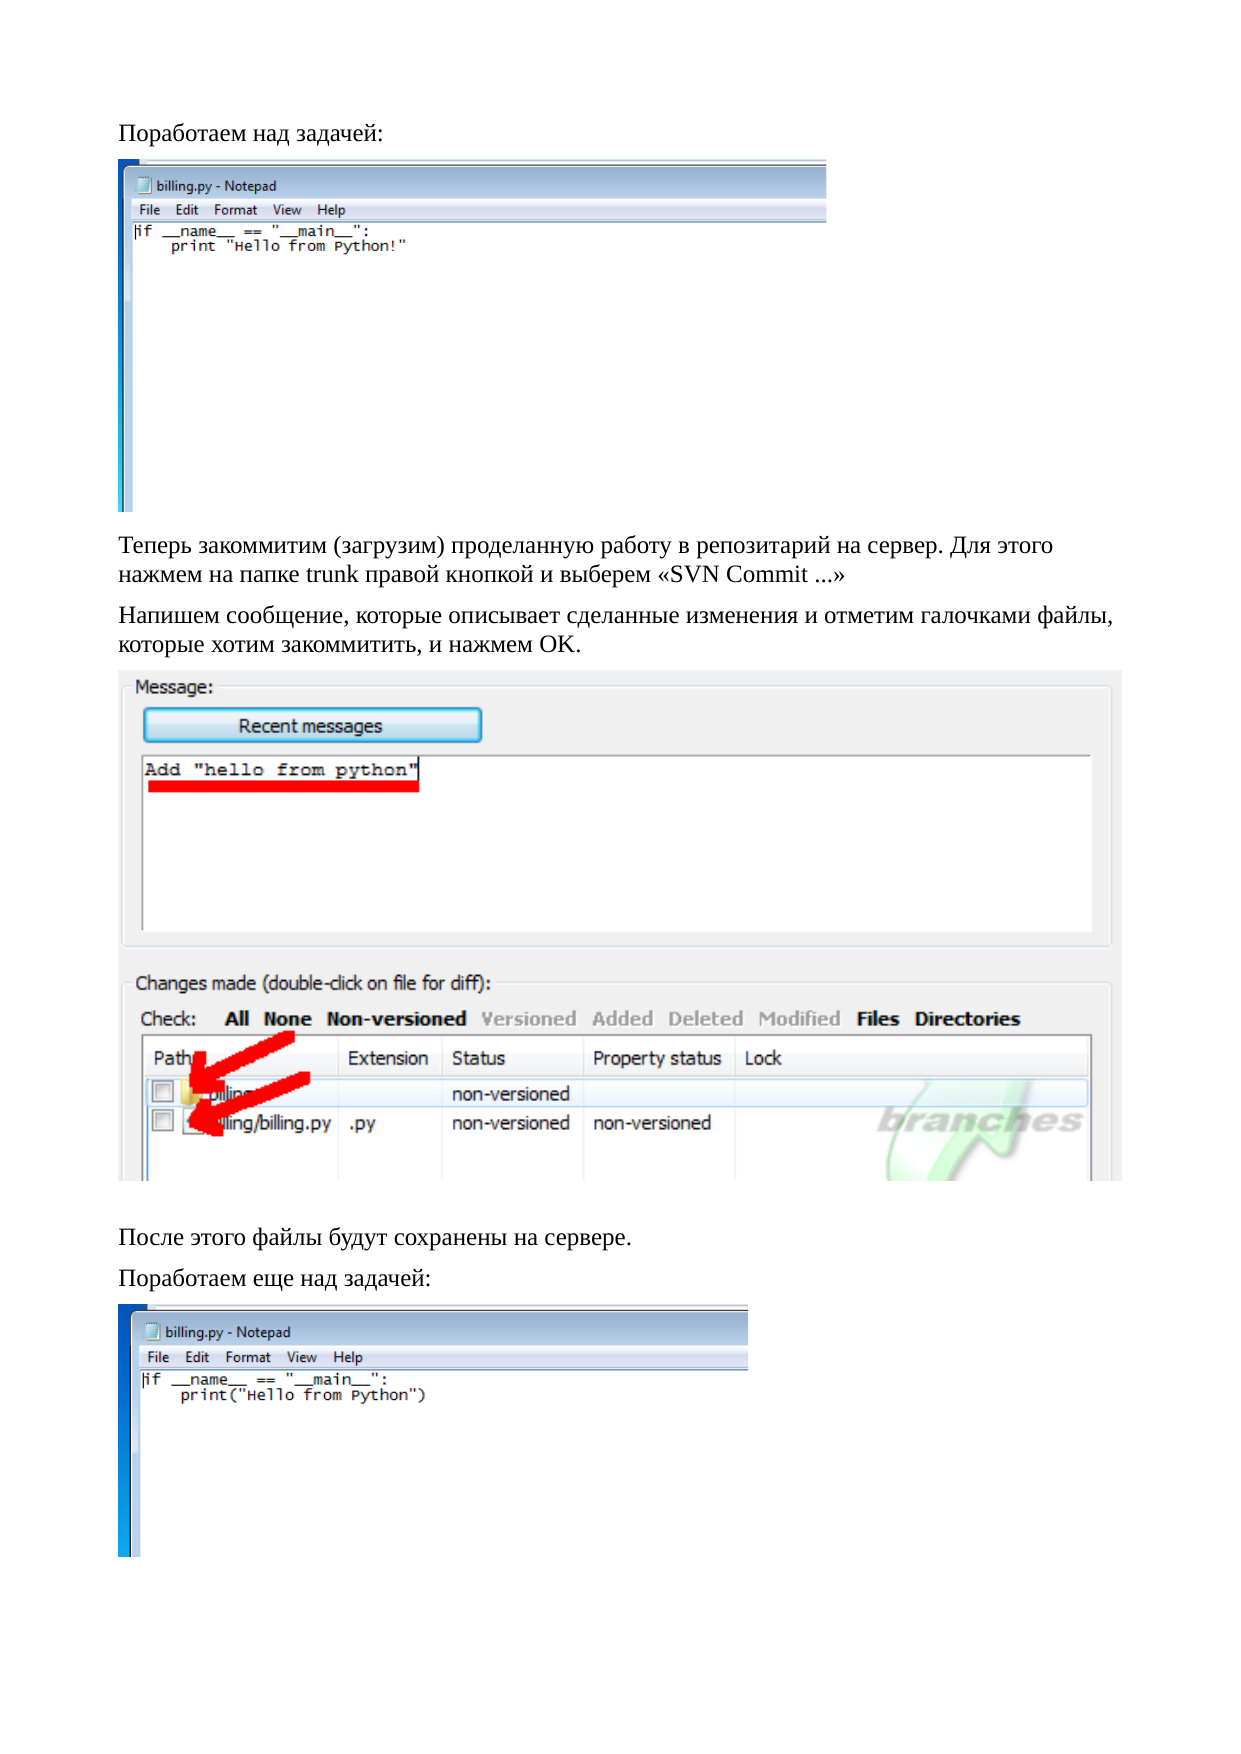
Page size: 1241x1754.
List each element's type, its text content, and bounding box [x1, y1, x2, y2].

picture [118, 670, 1123, 1181]
text Напишем сообщение, которые описывает сделанные изменения и отметим галочками файлы, которые хотим закоммитить, и нажмем OK. [118, 601, 1122, 658]
picture [118, 159, 827, 512]
picture [118, 1304, 749, 1557]
text Теперь закоммитим (загрузим) проделанную работу в репозитарий на сервер. Для этого нажмем на папке trunk правой кнопкой и выберем «SVN Commit ...» [118, 531, 1122, 588]
text После этого файлы будут сохранены на сервере. [118, 1222, 1122, 1251]
text Поработаем над задачей: [118, 118, 1122, 147]
text Поработаем еще над задачей: [118, 1263, 1122, 1292]
